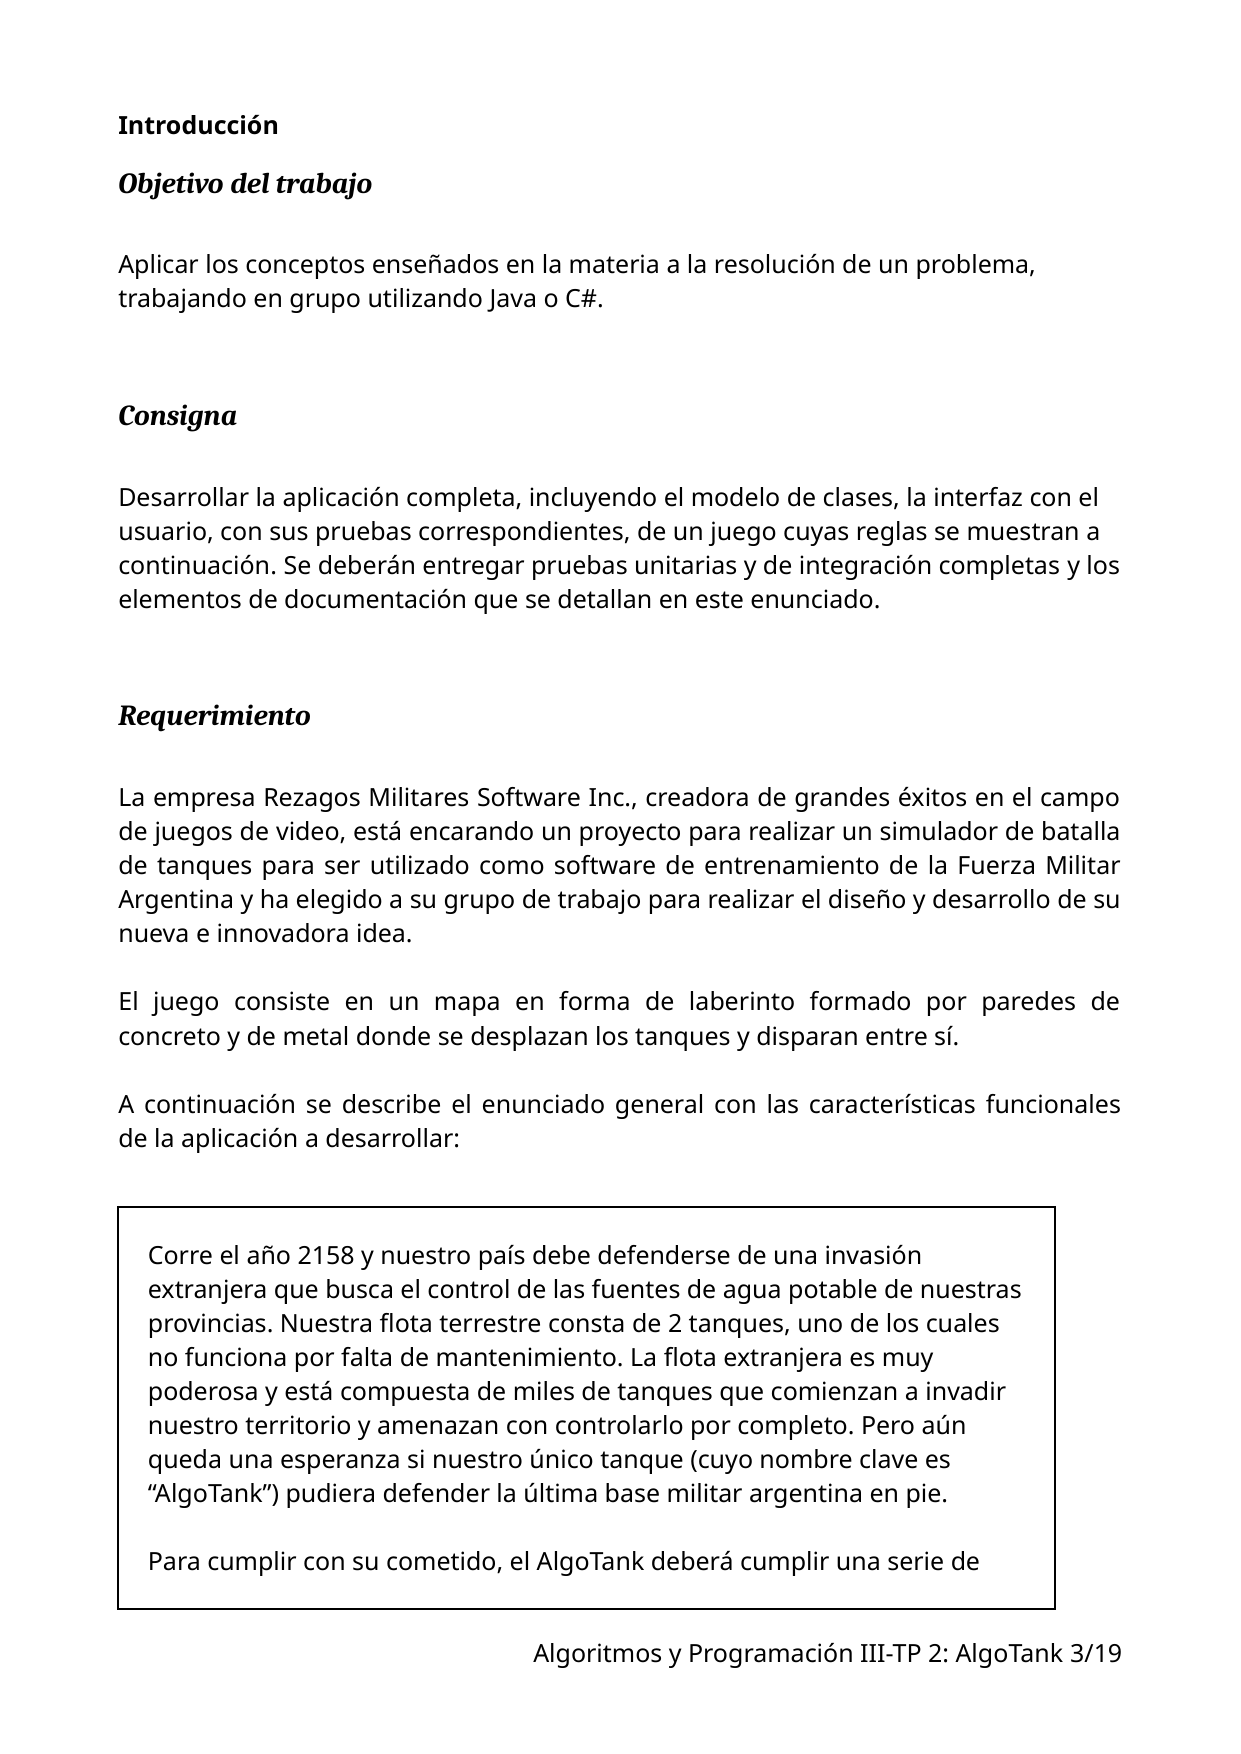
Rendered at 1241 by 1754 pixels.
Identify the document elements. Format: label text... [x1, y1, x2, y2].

text A continuación se describe el enunciado general con las características funcionales de la aplicación a desarrollar: [118, 1086, 1122, 1154]
table_header Corre el año 2158 y nuestro país debe defenderse de una invasión extranjera que busca el control de las fuentes de agua potable de nuestras provincias. Nuestra flota terrestre consta de 2 tanques, uno de los cuales no funciona por falta de mantenimiento. La flota extranjera es muy poderosa y está compuesta de miles de tanques que comienzan a invadir nuestro territorio y amenazan con controlarlo por completo. Pero aún queda una esperanza si nuestro único tanque (cuyo nombre clave es “AlgoTank”) pudiera defender la última base militar argentina en pie. Para cumplir con su cometido, el AlgoTank deberá cumplir una serie de misiones. En cada misión se enfrentará a una flota distinta de tanques invasores. Las flotas de los enemigos están conformadas por distintos tipos de tanques, los cuales intentarán destruir la base militar argentina. La cantidad de tanques de las flotas es variable (mínimo 4 tanques). Ninguna flota aparece en escena hasta que la flota anterior haya sido totalmente destruida. Una implementación similar de una empresa competidora puede verse en el siguiente link, y sirve para entender la dinámica del juego: http://www.youtube.com/watch?v=u8TIGqRRwB8 Los enemigos cuentan con los siguientes modelos de tanques: Todos los tanques (incluido el AlgoTank) empiezan con 100 de resistencia. Por su parte el AlgoTank es un tanque escalable. En la versión base solo cuenta con una ametralladora, pero puede escalar aumentado su poderío apropiándose de las armas de los tanques que destruye y atrapando bonus que aparecerán en el escenario. Bonus Existen solo dos tipos de bonus que aparecerán a lo largo del juego. Bonus de vida: Aumenta un 40% de la resistencia actual del tanque. Bonus de ataque: Aumenta un 20% la velocidad del tanque y un 30% la velocidad de disparo. Ambos deben aparecer en distintos lugares del escenario cada cierto tiempo que dependerá la dificultad del nivel. Paredes Las paredes del escenario pueden ser tanto de concreto como de metal o combinaciones de ambas, dependiendo de la dificultad del nivel. Ambos tipos de paredes pueden ser destruidas. Las paredes de concreto no resisten ningún impacto, por lo tanto al ser alcanzadas por cualquier tipo de proyectil son destruidas. Las paredes de metal, en cambio, resisten 1 impacto por lo tanto son destruidas con el segundo proyectil. Una vez destruida la pared el espacio que ocupaba pasa a ser espacio transitable por los tanques. Consideraciones generales: Todo tanque tiene una fuente de energía, la cual disminuye a medida que es atacado. Cuando dicha energía llega a cero el tanque es destruido. El AlgoTank va sumando puntos para su misión a medida que destruye tanques enemigos. Al llegar a 1000 puntos termina el nivel y pasa al siguiente. La ametralladora no se gasta, pero los cañones y cohetes sí. [119, 1208, 1054, 1608]
text La empresa Rezagos Militares Software Inc., creadora de grandes éxitos en el campo de juegos de video, está encarando un proyecto para realizar un simulador de batalla de tanques para ser utilizado como software de entrenamiento de la Fuerza Militar Argentina y ha elegido a su grupo de trabajo para realizar el diseño y desarrollo de su nueva e innovadora idea. [118, 780, 1122, 950]
subtitle Requerimiento [118, 699, 1122, 733]
text Introducción [118, 108, 1122, 142]
subtitle Objetivo del trabajo [118, 167, 1122, 200]
text El juego consiste en un mapa en forma de laberinto formado por paredes de concreto y de metal donde se desplazan los tanques y disparan entre sí. [118, 984, 1122, 1052]
text Aplicar los conceptos enseñados en la materia a la resolución de un problema, trabajando en grupo utilizando Java o C#. [118, 247, 1122, 315]
text Desarrollar la aplicación completa, incluyendo el modelo de clases, la interfaz con el usuario, con sus pruebas correspondientes, de un juego cuyas reglas se muestran a continuación. Se deberán entregar pruebas unitarias y de integración completas y los elementos de documentación que se detallan en este enunciado. [118, 479, 1122, 616]
subtitle Consigna [118, 399, 1122, 433]
